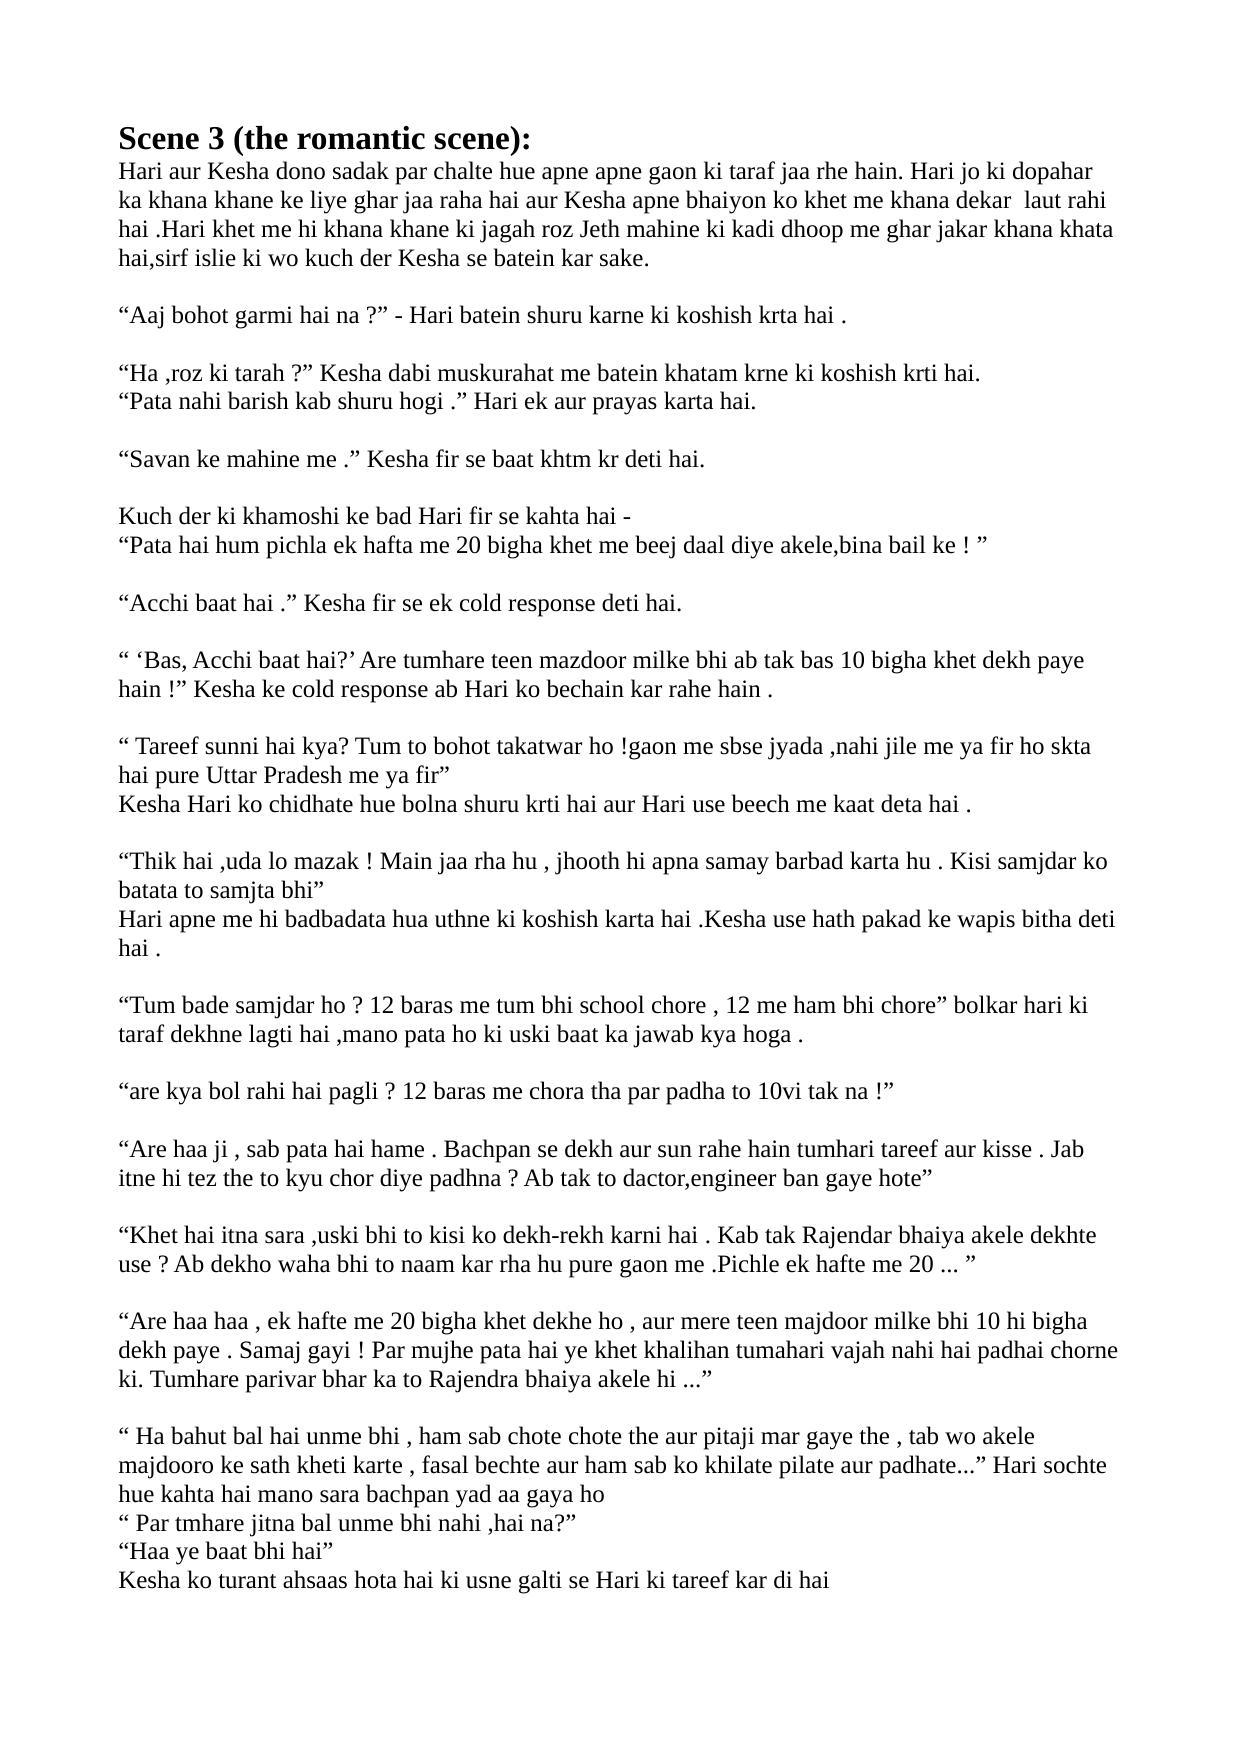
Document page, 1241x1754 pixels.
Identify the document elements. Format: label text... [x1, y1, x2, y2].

text “Tum bade samjdar ho ? 12 baras me tum bhi school chore , 12 me ham bhi chore” bolkar hari ki taraf dekhne lagti hai ,mano pata ho ki uski baat ka jawab kya hoga . [118, 990, 1122, 1048]
text “Pata nahi barish kab shuru hogi .” Hari ek aur prayas karta hai. [118, 386, 1122, 415]
text “ Tareef sunni hai kya? Tum to bohot takatwar ho !gaon me sbse jyada ,nahi jile me ya fir ho skta hai pure Uttar Pradesh me ya fir” [118, 731, 1122, 789]
text “Haa ye baat bhi hai” [118, 1536, 1122, 1565]
text Hari aur Kesha dono sadak par chalte hue apne apne gaon ki taraf jaa rhe hain. Hari jo ki dopahar ka khana khane ke liye ghar jaa raha hai aur Kesha apne bhaiyon ko khet me khana dekar laut rahi hai .Hari khet me hi khana khane ki jagah roz Jeth mahine ki kadi dhoop me ghar jakar khana khata hai,sirf islie ki wo kuch der Kesha se batein kar sake. [118, 156, 1122, 271]
text “Pata hai hum pichla ek hafta me 20 bigha khet me beej daal diye akele,bina bail ke ! ” [118, 530, 1122, 559]
text “ Par tmhare jitna bal unme bhi nahi ,hai na?” [118, 1508, 1122, 1536]
text “Are haa haa , ek hafte me 20 bigha khet dekhe ho , aur mere teen majdoor milke bhi 10 hi bigha dekh paye . Samaj gayi ! Par mujhe pata hai ye khet khalihan tumahari vajah nahi hai padhai chorne ki. Tumhare parivar bhar ka to Rajendra bhaiya akele hi ...” [118, 1306, 1122, 1393]
text “Thik hai ,uda lo mazak ! Main jaa rha hu , jhooth hi apna samay barbad karta hu . Kisi samjdar ko batata to samjta bhi” [118, 846, 1122, 904]
text Kesha ko turant ahsaas hota hai ki usne galti se Hari ki tareef kar di hai [118, 1565, 1122, 1594]
text “Aaj bohot garmi hai na ?” - Hari batein shuru karne ki koshish krta hai . [118, 300, 1122, 329]
text Kuch der ki khamoshi ke bad Hari fir se kahta hai - [118, 501, 1122, 530]
text “ ‘Bas, Acchi baat hai?’ Are tumhare teen mazdoor milke bhi ab tak bas 10 bigha khet dekh paye hain !” Kesha ke cold response ab Hari ko bechain kar rahe hain . [118, 645, 1122, 703]
text “Khet hai itna sara ,uski bhi to kisi ko dekh-rekh karni hai . Kab tak Rajendar bhaiya akele dekhte use ? Ab dekho waha bhi to naam kar rha hu pure gaon me .Pichle ek hafte me 20 ... ” [118, 1220, 1122, 1278]
text Kesha Hari ko chidhate hue bolna shuru krti hai aur Hari use beech me kaat deta hai . [118, 789, 1122, 818]
text Hari apne me hi badbadata hua uthne ki koshish karta hai .Kesha use hath pakad ke wapis bitha deti hai . [118, 904, 1122, 961]
text “ Ha bahut bal hai unme bhi , ham sab chote chote the aur pitaji mar gaye the , tab wo akele majdooro ke sath kheti karte , fasal bechte aur ham sab ko khilate pilate aur padhate...” Hari sochte hue kahta hai mano sara bachpan yad aa gaya ho [118, 1421, 1122, 1508]
text “are kya bol rahi hai pagli ? 12 baras me chora tha par padha to 10vi tak na !” [118, 1076, 1122, 1105]
text Scene 3 (the romantic scene): [118, 118, 1122, 156]
text “Savan ke mahine me .” Kesha fir se baat khtm kr deti hai. [118, 444, 1122, 473]
text “Ha ,roz ki tarah ?” Kesha dabi muskurahat me batein khatam krne ki koshish krti hai. [118, 358, 1122, 386]
text “Are haa ji , sab pata hai hame . Bachpan se dekh aur sun rahe hain tumhari tareef aur kisse . Jab itne hi tez the to kyu chor diye padhna ? Ab tak to dactor,engineer ban gaye hote” [118, 1134, 1122, 1191]
text “Acchi baat hai .” Kesha fir se ek cold response deti hai. [118, 588, 1122, 616]
